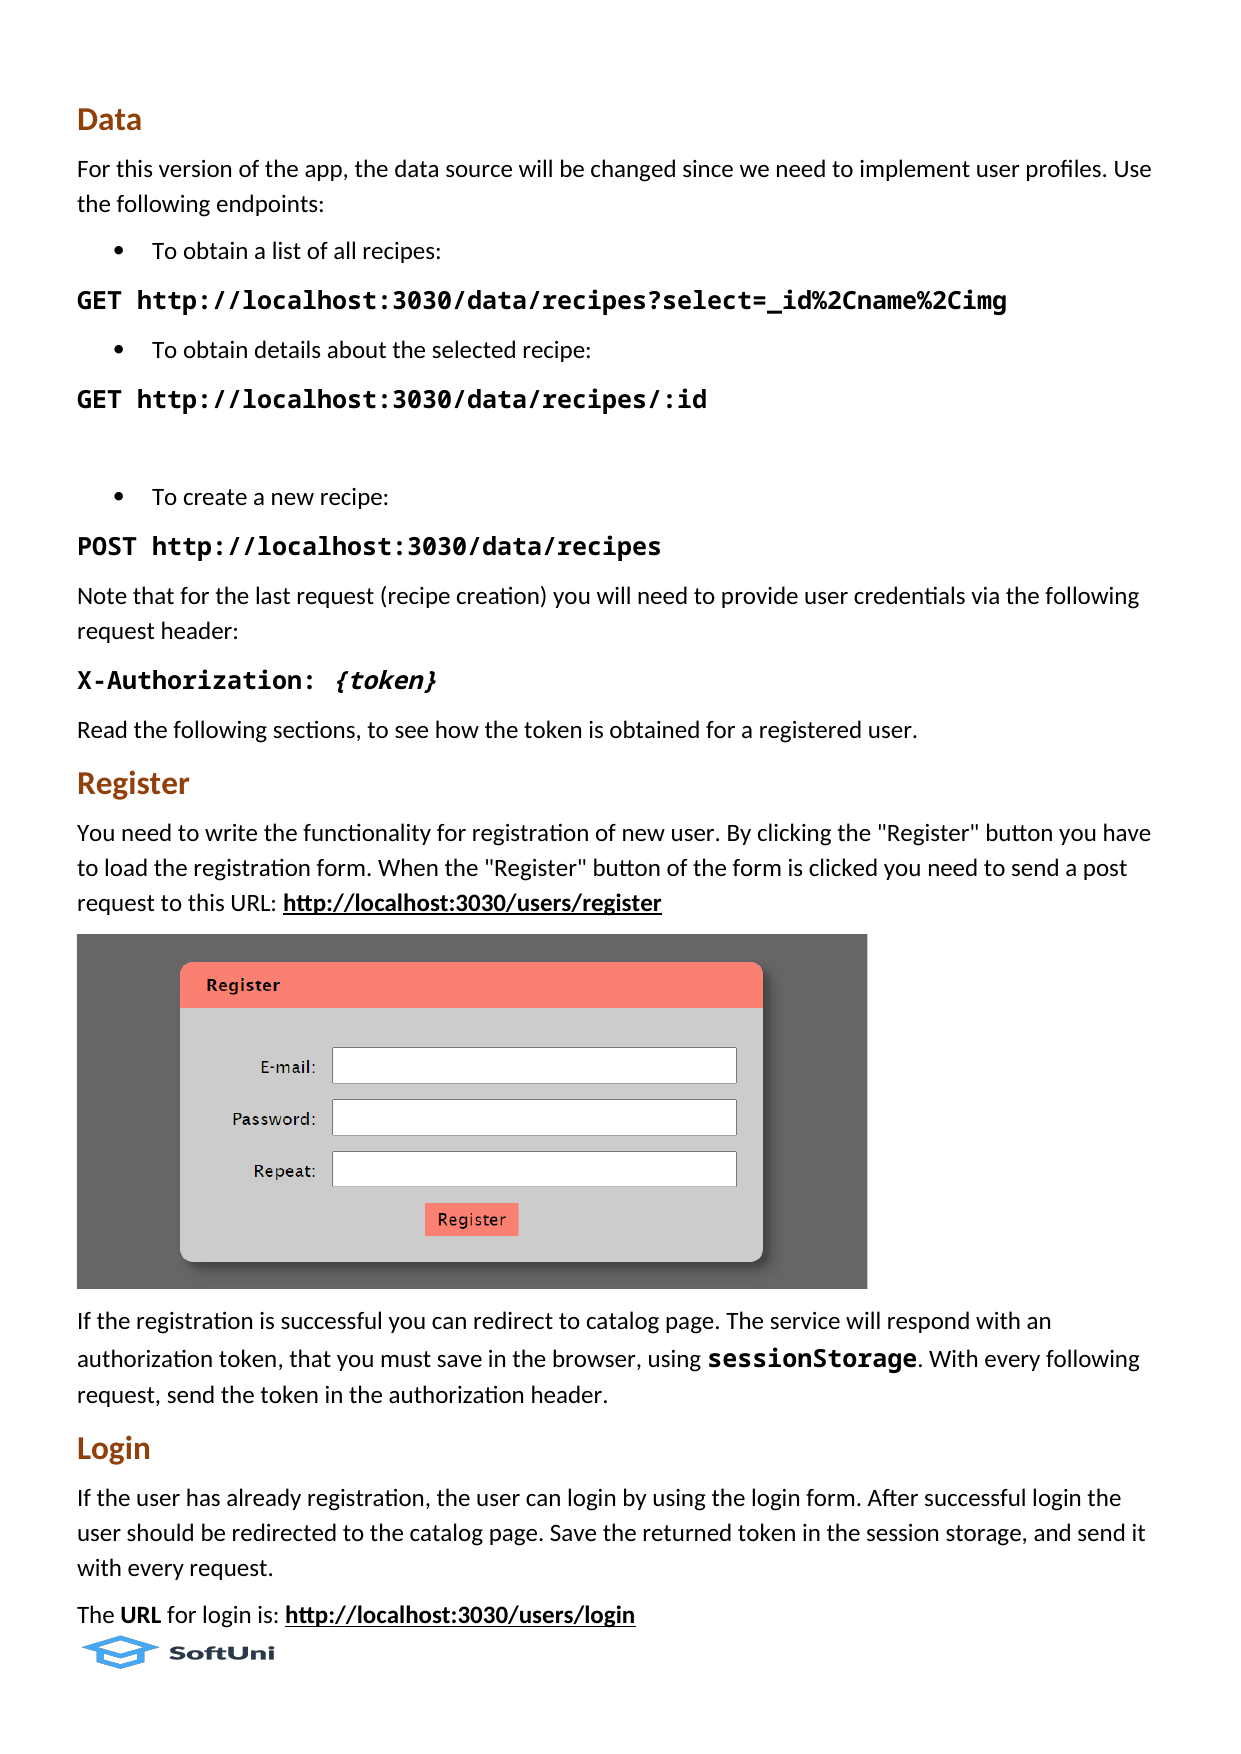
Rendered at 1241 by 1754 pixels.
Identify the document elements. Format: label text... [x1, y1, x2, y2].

text You need to write the functionality for registration of new user. By clicking the "Register" button you have to load the registration form. When the "Register" button of the form is clicked you need to send a post request to this URL: http://localhost:3030/users/register [77, 817, 1163, 918]
text The URL for login is: http://localhost:3030/users/login [77, 1599, 1163, 1630]
text POST http://localhost:3030/data/recipes [77, 529, 1163, 563]
list To obtain details about the selected recipe: [114, 335, 1163, 365]
text X-Authorization: {token} [77, 663, 1163, 697]
text GET http://localhost:3030/data/recipes/:id [77, 382, 1163, 416]
subtitle Data [77, 98, 1163, 139]
picture [75, 1632, 281, 1672]
text For this version of the app, the data source will be changed since we need to implement user profiles. Use the following endpoints: [77, 153, 1163, 218]
picture [76, 934, 868, 1289]
subtitle Login [77, 1427, 1163, 1468]
text If the registration is successful you can redirect to catalog page. The service will respond with an authorization token, that you must save in the browser, using sessionStorage. With every following request, send the token in the authorization header. [77, 1305, 1163, 1410]
subtitle Register [77, 762, 1163, 803]
text GET http://localhost:3030/data/recipes?select=_id%2Cname%2Cimg [77, 283, 1163, 317]
list To obtain a list of all recipes: [114, 236, 1163, 266]
text Note that for the last request (recipe creation) you will need to provide user credentials via the following request header: [77, 581, 1163, 646]
text Read the following sections, to see how the token is obtained for a registered user. [77, 715, 1163, 745]
list To create a new recipe: [114, 481, 1163, 512]
text If the user has already registration, the user can login by using the login form. After successful login the user should be redirected to the catalog page. Save the returned token in the session storage, and send it with every request. [77, 1482, 1163, 1583]
